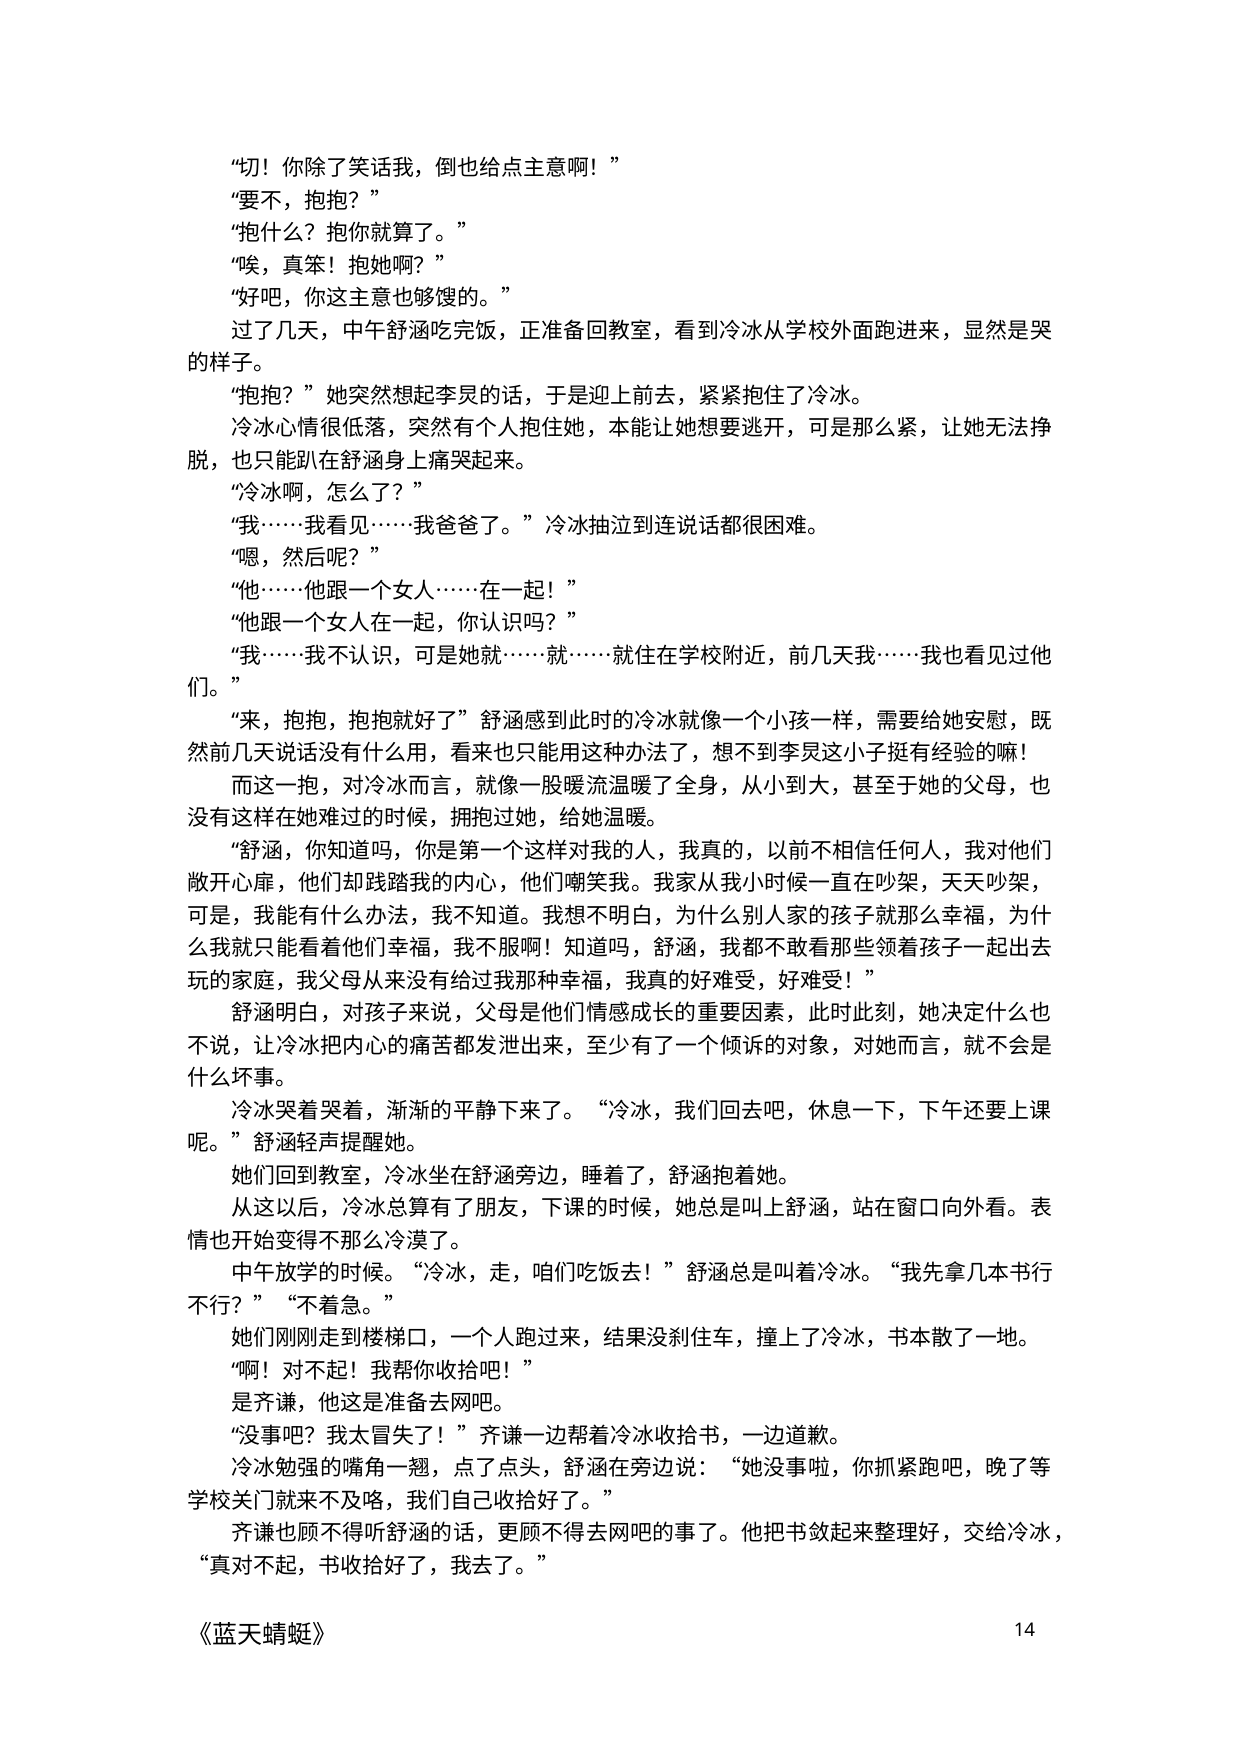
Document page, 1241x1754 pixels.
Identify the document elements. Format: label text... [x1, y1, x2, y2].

text 冷冰哭着哭着，渐渐的平静下来了。“冷冰，我们回去吧，休息一下，下午还要上课呢。”舒涵轻声提醒她。 [187, 1092, 1053, 1157]
text “抱什么？抱你就算了。” [187, 215, 1053, 247]
text “切！你除了笑话我，倒也给点主意啊！” [187, 150, 1053, 182]
text 是齐谦，他这是准备去网吧。 [187, 1385, 1053, 1417]
text “好吧，你这主意也够馊的。” [187, 280, 1053, 312]
text 中午放学的时候。“冷冰，走，咱们吃饭去！”舒涵总是叫着冷冰。“我先拿几本书行不行？”“不着急。” [187, 1255, 1053, 1320]
text “啊！对不起！我帮你收拾吧！” [187, 1352, 1053, 1385]
text “抱抱？”她突然想起李炅的话，于是迎上前去，紧紧抱住了冷冰。 [187, 377, 1053, 410]
text “嗯，然后呢？” [187, 540, 1053, 572]
text 从这以后，冷冰总算有了朋友，下课的时候，她总是叫上舒涵，站在窗口向外看。表情也开始变得不那么冷漠了。 [187, 1190, 1053, 1255]
text 舒涵明白，对孩子来说，父母是他们情感成长的重要因素，此时此刻，她决定什么也不说，让冷冰把内心的痛苦都发泄出来，至少有了一个倾诉的对象，对她而言，就不会是什么坏事。 [187, 995, 1053, 1092]
text 过了几天，中午舒涵吃完饭，正准备回教室，看到冷冰从学校外面跑进来，显然是哭的样子。 [187, 312, 1053, 377]
text “唉，真笨！抱她啊？” [187, 247, 1053, 280]
text “舒涵，你知道吗，你是第一个这样对我的人，我真的，以前不相信任何人，我对他们敞开心扉，他们却践踏我的内心，他们嘲笑我。我家从我小时候一直在吵架，天天吵架，可是，我能有什么办法，我不知道。我想不明白，为什么别人家的孩子就那么幸福，为什么我就只能看着他们幸福，我不服啊！知道吗，舒涵，我都不敢看那些领着孩子一起出去玩的家庭，我父母从来没有给过我那种幸福，我真的好难受，好难受！” [187, 832, 1053, 995]
text “冷冰啊，怎么了？” [187, 475, 1053, 507]
text “没事吧？我太冒失了！”齐谦一边帮着冷冰收拾书，一边道歉。 [187, 1417, 1053, 1450]
text “要不，抱抱？” [187, 182, 1053, 215]
text “他跟一个女人在一起，你认识吗？” [187, 605, 1053, 637]
text “我……我不认识，可是她就……就……就住在学校附近，前几天我……我也看见过他们。” [187, 637, 1053, 702]
text 冷冰勉强的嘴角一翘，点了点头，舒涵在旁边说：“她没事啦，你抓紧跑吧，晚了等学校关门就来不及咯，我们自己收拾好了。” [187, 1450, 1053, 1515]
text 齐谦也顾不得听舒涵的话，更顾不得去网吧的事了。他把书敛起来整理好，交给冷冰，“真对不起，书收拾好了，我去了。” [187, 1515, 1053, 1580]
text 她们回到教室，冷冰坐在舒涵旁边，睡着了，舒涵抱着她。 [187, 1157, 1053, 1190]
text 而这一抱，对冷冰而言，就像一股暖流温暖了全身，从小到大，甚至于她的父母，也没有这样在她难过的时候，拥抱过她，给她温暖。 [187, 767, 1053, 832]
text 她们刚刚走到楼梯口，一个人跑过来，结果没刹住车，撞上了冷冰，书本散了一地。 [187, 1320, 1053, 1352]
text 冷冰心情很低落，突然有个人抱住她，本能让她想要逃开，可是那么紧，让她无法挣脱，也只能趴在舒涵身上痛哭起来。 [187, 410, 1053, 475]
text “他……他跟一个女人……在一起！” [187, 572, 1053, 605]
text “我……我看见……我爸爸了。”冷冰抽泣到连说话都很困难。 [187, 507, 1053, 540]
text “来，抱抱，抱抱就好了”舒涵感到此时的冷冰就像一个小孩一样，需要给她安慰，既然前几天说话没有什么用，看来也只能用这种办法了，想不到李炅这小子挺有经验的嘛！ [187, 702, 1053, 767]
